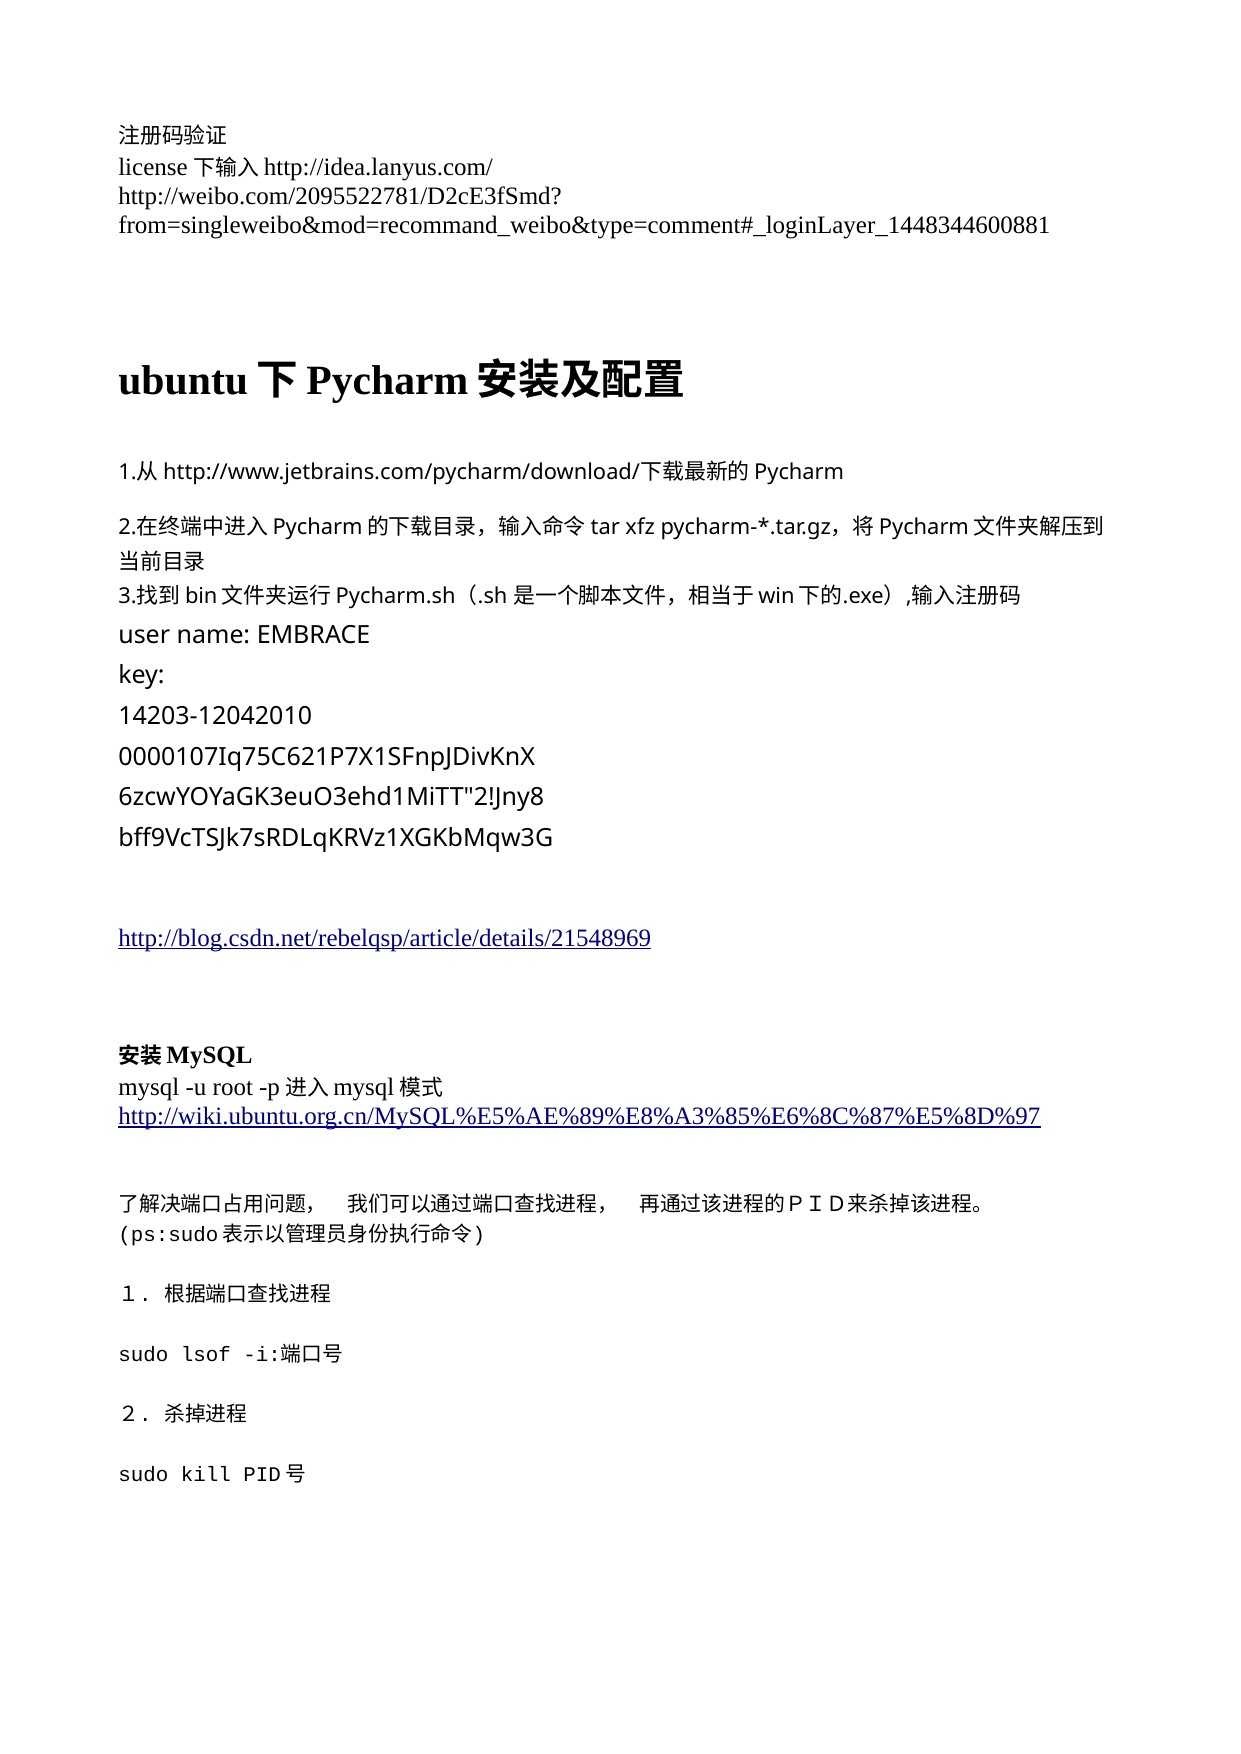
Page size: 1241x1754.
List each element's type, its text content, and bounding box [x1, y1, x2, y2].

text １. 根据端口查找进程 [118, 1278, 1122, 1308]
text 了解决端口占用问题， 我们可以通过端口查找进程， 再通过该进程的ＰＩＤ来杀掉该进程。 [118, 1187, 1122, 1218]
text license 下输入http://idea.lanyus.com/ [118, 150, 1122, 181]
text 安装MySQL [118, 1038, 1122, 1069]
text (ps:sudo表示以管理员身份执行命令) [118, 1218, 1122, 1248]
text 注册码验证 [118, 118, 1122, 150]
text http://wiki.ubuntu.org.cn/MySQL%E5%AE%89%E8%A3%85%E6%8C%87%E5%8D%97 [118, 1101, 1122, 1130]
text sudo lsof -i:端口号 [118, 1337, 1122, 1368]
text user name: EMBRACE [118, 610, 1122, 650]
text 3.找到bin文件夹运行Pycharm.sh（.sh 是一个脚本文件，相当于win下的.exe）,输入注册码 [118, 575, 1122, 610]
subtitle ubuntu下Pycharm安装及配置 [118, 350, 1122, 407]
text 2.在终端中进入Pycharm的下载目录，输入命令 tar xfz pycharm-*.tar.gz，将Pycharm文件夹解压到当前目录 [118, 507, 1122, 575]
text http://weibo.com/2095522781/D2cE3fSmd?from=singleweibo&mod=recommand_weibo&type=comment#_loginLayer_1448344600881 [118, 181, 1122, 239]
text http://blog.csdn.net/rebelqsp/article/details/21548969 [118, 923, 1122, 952]
text ２. 杀掉进程 [118, 1397, 1122, 1428]
text key: 14203-12042010 0000107Iq75C621P7X1SFnpJDivKnX 6zcwYOYaGK3euO3ehd1MiTT"2!Jny8 bff9VcTSJk7sRDLqKRVz1XGKbMqw3G [118, 650, 1122, 853]
text 1.从http://www.jetbrains.com/pycharm/download/下载最新的Pycharm [118, 454, 1122, 486]
text sudo kill PID号 [118, 1457, 1122, 1488]
text mysql -u root -p进入mysql模式 [118, 1069, 1122, 1101]
